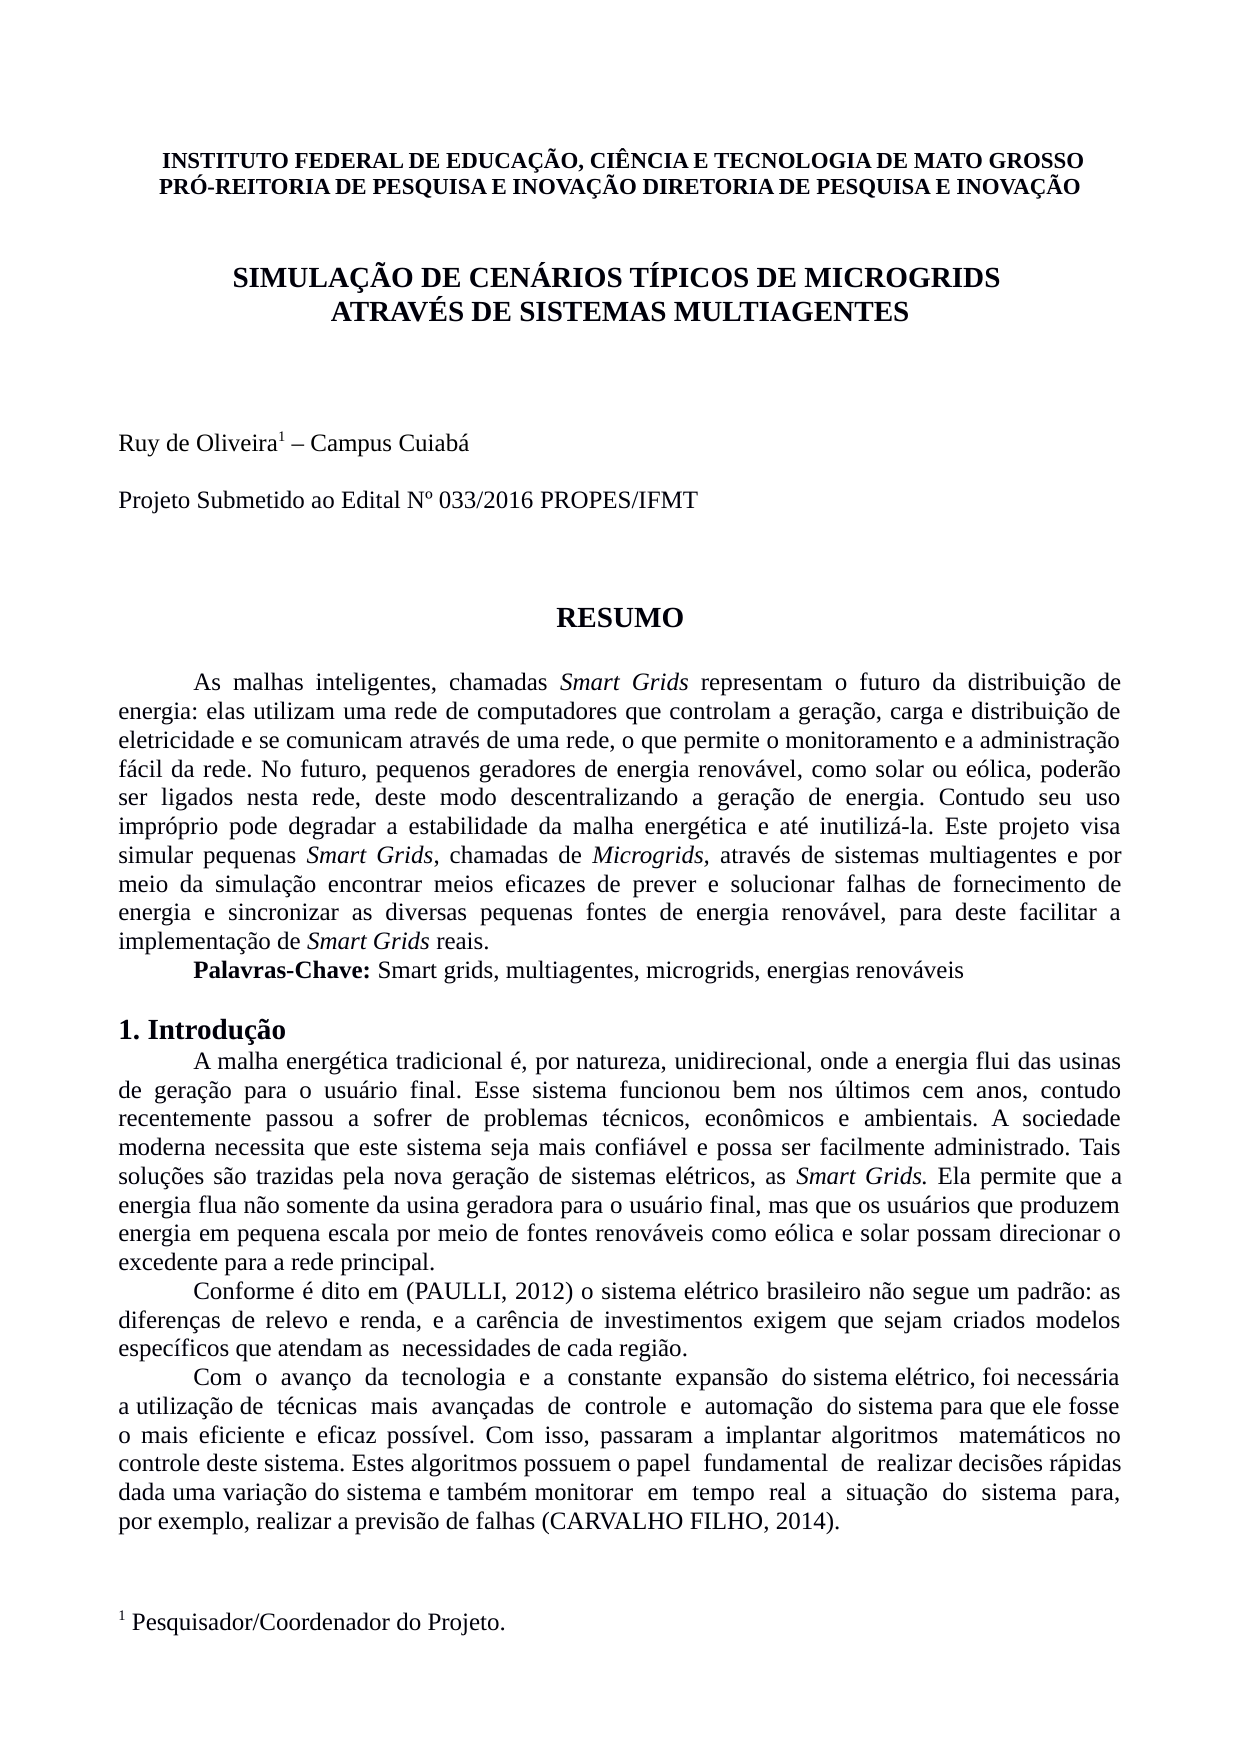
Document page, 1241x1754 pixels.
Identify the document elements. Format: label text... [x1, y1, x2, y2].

text Com o avanço da tecnologia e a constante expansão do sistema elétrico, foi necessária a utilização de técnicas mais avançadas de controle e automação do sistema para que ele fosse o mais eficiente e eficaz possível. Com isso, passaram a implantar algoritmos matemáticos no controle deste sistema. Estes algoritmos possuem o papel fundamental de realizar decisões rápidas dada uma variação do sistema e também monitorar em tempo real a situação do sistema para, por exemplo, realizar a previsão de falhas (CARVALHO FILHO, 2014). [118, 1362, 1122, 1535]
text As malhas inteligentes, chamadas Smart Grids representam o futuro da distribuição de energia: elas utilizam uma rede de computadores que controlam a geração, carga e distribuição de eletricidade e se comunicam através de uma rede, o que permite o monitoramento e a administração fácil da rede. No futuro, pequenos geradores de energia renovável, como solar ou eólica, poderão ser ligados nesta rede, deste modo descentralizando a geração de energia. Contudo seu uso impróprio pode degradar a estabilidade da malha energética e até inutilizá-la. Este projeto visa simular pequenas Smart Grids, chamadas de Microgrids, através de sistemas multiagentes e por meio da simulação encontrar meios eficazes de prever e solucionar falhas de fornecimento de energia e sincronizar as diversas pequenas fontes de energia renovável, para deste facilitar a implementação de Smart Grids reais. [118, 667, 1122, 955]
text SIMULAÇÃO DE CENÁRIOS TÍPICOS DE MICROGRIDS [118, 260, 1122, 294]
text Projeto Submetido ao Edital Nº 033/2016 PROPES/IFMT [118, 485, 1122, 514]
text Ruy de Oliveira1 – Campus Cuiabá [118, 428, 1122, 457]
text Conforme é dito em (PAULLI, 2012) o sistema elétrico brasileiro não segue um padrão: as diferenças de relevo e renda, e a carência de investimentos exigem que sejam criados modelos específicos que atendam as necessidades de cada região. [118, 1276, 1122, 1362]
text ATRAVÉS DE SISTEMAS MULTIAGENTES [118, 294, 1122, 327]
text RESUMO [118, 600, 1122, 634]
text A malha energética tradicional é, por natureza, unidirecional, onde a energia flui das usinas de geração para o usuário final. Esse sistema funcionou bem nos últimos cem anos, contudo recentemente passou a sofrer de problemas técnicos, econômicos e ambientais. A sociedade moderna necessita que este sistema seja mais confiável e possa ser facilmente administrado. Tais soluções são trazidas pela nova geração de sistemas elétricos, as Smart Grids. Ela permite que a energia flua não somente da usina geradora para o usuário final, mas que os usuários que produzem energia em pequena escala por meio de fontes renováveis como eólica e solar possam direcionar o excedente para a rede principal. [118, 1046, 1122, 1276]
text Palavras-Chave: Smart grids, multiagentes, microgrids, energias renováveis [118, 955, 1122, 984]
text 1. Introdução [118, 1012, 1122, 1046]
